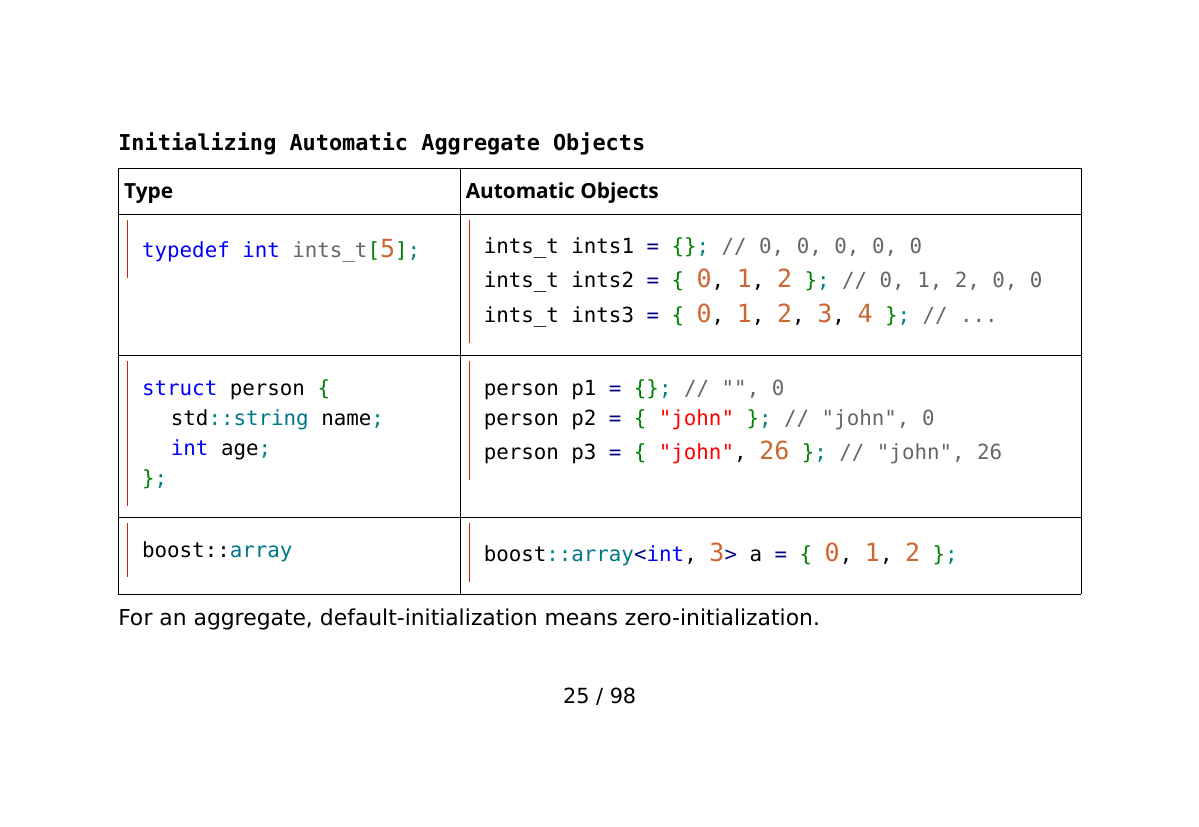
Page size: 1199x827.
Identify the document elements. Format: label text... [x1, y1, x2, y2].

table_cell struct person { std::string name; int age; }; [119, 356, 460, 517]
table_cell person p1 = {}; // "", 0 person p2 = { "john" }; // "john", 0 person p3 = { "john", 26 }; // "john", 26 [461, 356, 1081, 517]
table_cell ints_t ints1 = {}; // 0, 0, 0, 0, 0 ints_t ints2 = { 0, 1, 2 }; // 0, 1, 2, 0, 0 ints_t ints3 = { 0, 1, 2, 3, 4 }; // ... [461, 215, 1081, 355]
table_header Automatic Objects [461, 169, 1081, 214]
title Initializing Automatic Aggregate Objects [118, 130, 1081, 156]
table_header Type [119, 169, 460, 214]
table_cell typedef int ints_t[5]; [119, 215, 460, 355]
text For an aggregate, default-initialization means zero-initialization. [118, 605, 1081, 631]
table_cell boost::array [119, 518, 460, 593]
table_cell boost::array<int, 3> a = { 0, 1, 2 }; [461, 518, 1081, 593]
